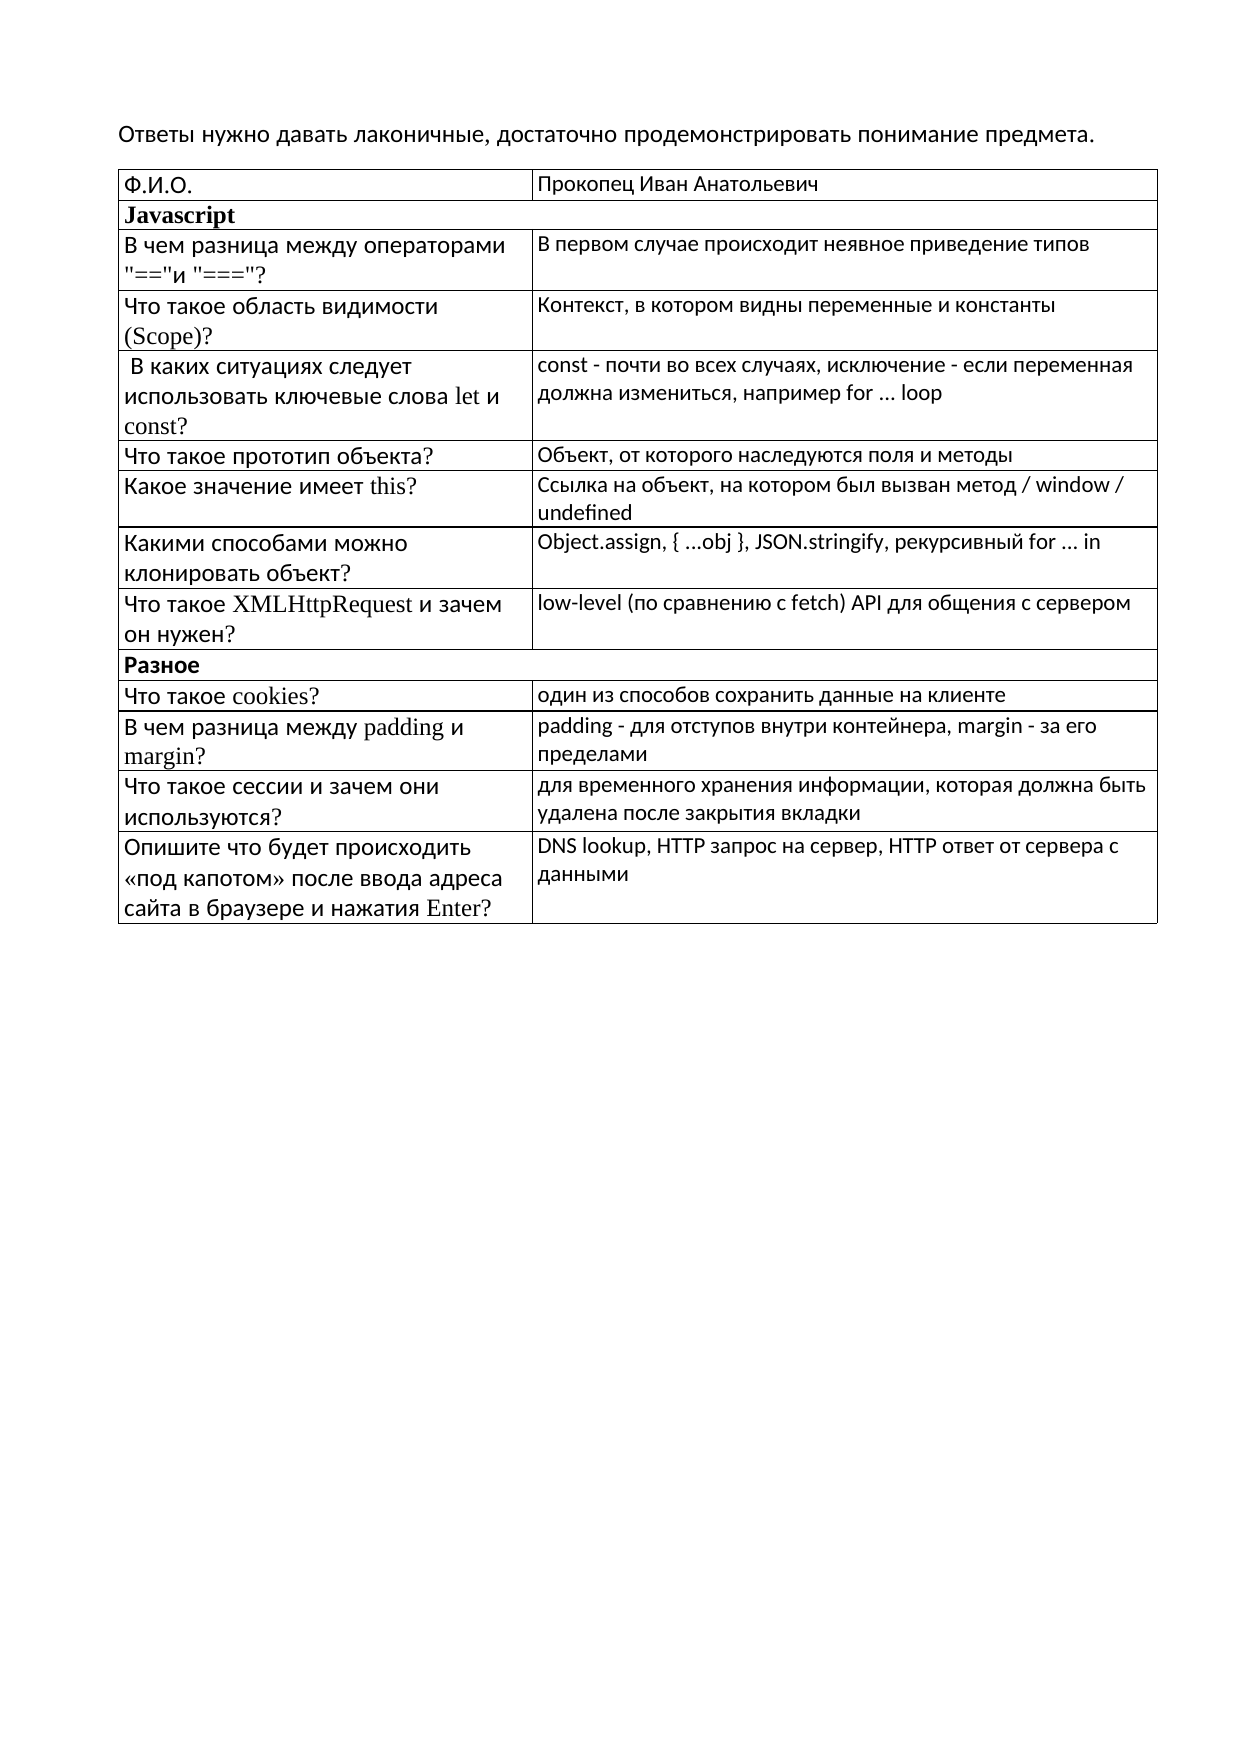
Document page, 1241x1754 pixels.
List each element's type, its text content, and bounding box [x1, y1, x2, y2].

table_cell один из способов сохранить данные на клиенте [533, 681, 1157, 710]
table_cell Object.assign, { ...obj }, JSON.stringify, рекурсивный for ... in [533, 528, 1157, 588]
table_cell Что такое XMLHttpRequest и зачем он нужен? [119, 589, 532, 649]
table_cell Что такое область видимости (Scope)? [119, 291, 532, 350]
table_cell Что такое сессии и зачем они используются? [119, 771, 532, 831]
table_cell Разное [119, 650, 1157, 680]
table_cell для временного хранения информации, которая должна быть удалена после закрытия вкладки [533, 771, 1157, 831]
table_cell Контекст, в котором видны переменные и константы [533, 291, 1157, 350]
table_header Ф.И.О. [119, 170, 532, 200]
table_cell В чем разница между операторами "=="и "==="? [119, 230, 532, 290]
table_cell const - почти во всех случаях, исключение - если переменная должна измениться, например for ... loop [533, 351, 1157, 440]
table_cell low-level (по сравнению с fetch) API для общения с сервером [533, 589, 1157, 649]
table_cell Какими способами можно клонировать объект? [119, 528, 532, 588]
table_cell В первом случае происходит неявное приведение типов [533, 230, 1157, 290]
table_cell Javascript [119, 201, 1157, 229]
table_cell Что такое cookies? [119, 681, 532, 710]
text Ответы нужно давать лаконичные, достаточно продемонстрировать понимание предмета. [118, 118, 1122, 149]
table_cell Какое значение имеет this? [119, 471, 532, 526]
table_cell Ссылка на объект, на котором был вызван метод / window / undefined [533, 471, 1157, 526]
table_cell Опишите что будет происходить «под капотом» после ввода адреса сайта в браузере и нажатия Enter? [119, 832, 532, 923]
table_cell padding - для отступов внутри контейнера, margin - за его пределами [533, 712, 1157, 770]
table_cell Что такое прототип объекта? [119, 441, 532, 470]
table_cell Объект, от которого наследуются поля и методы [533, 441, 1157, 470]
table_cell DNS lookup, HTTP запрос на сервер, HTTP ответ от сервера с данными [533, 832, 1157, 923]
table_cell В чем разница между padding и margin? [119, 712, 532, 770]
table_cell В каких ситуациях следует использовать ключевые слова let и const? [119, 351, 532, 440]
table_header Прокопец Иван Анатольевич [533, 170, 1157, 200]
